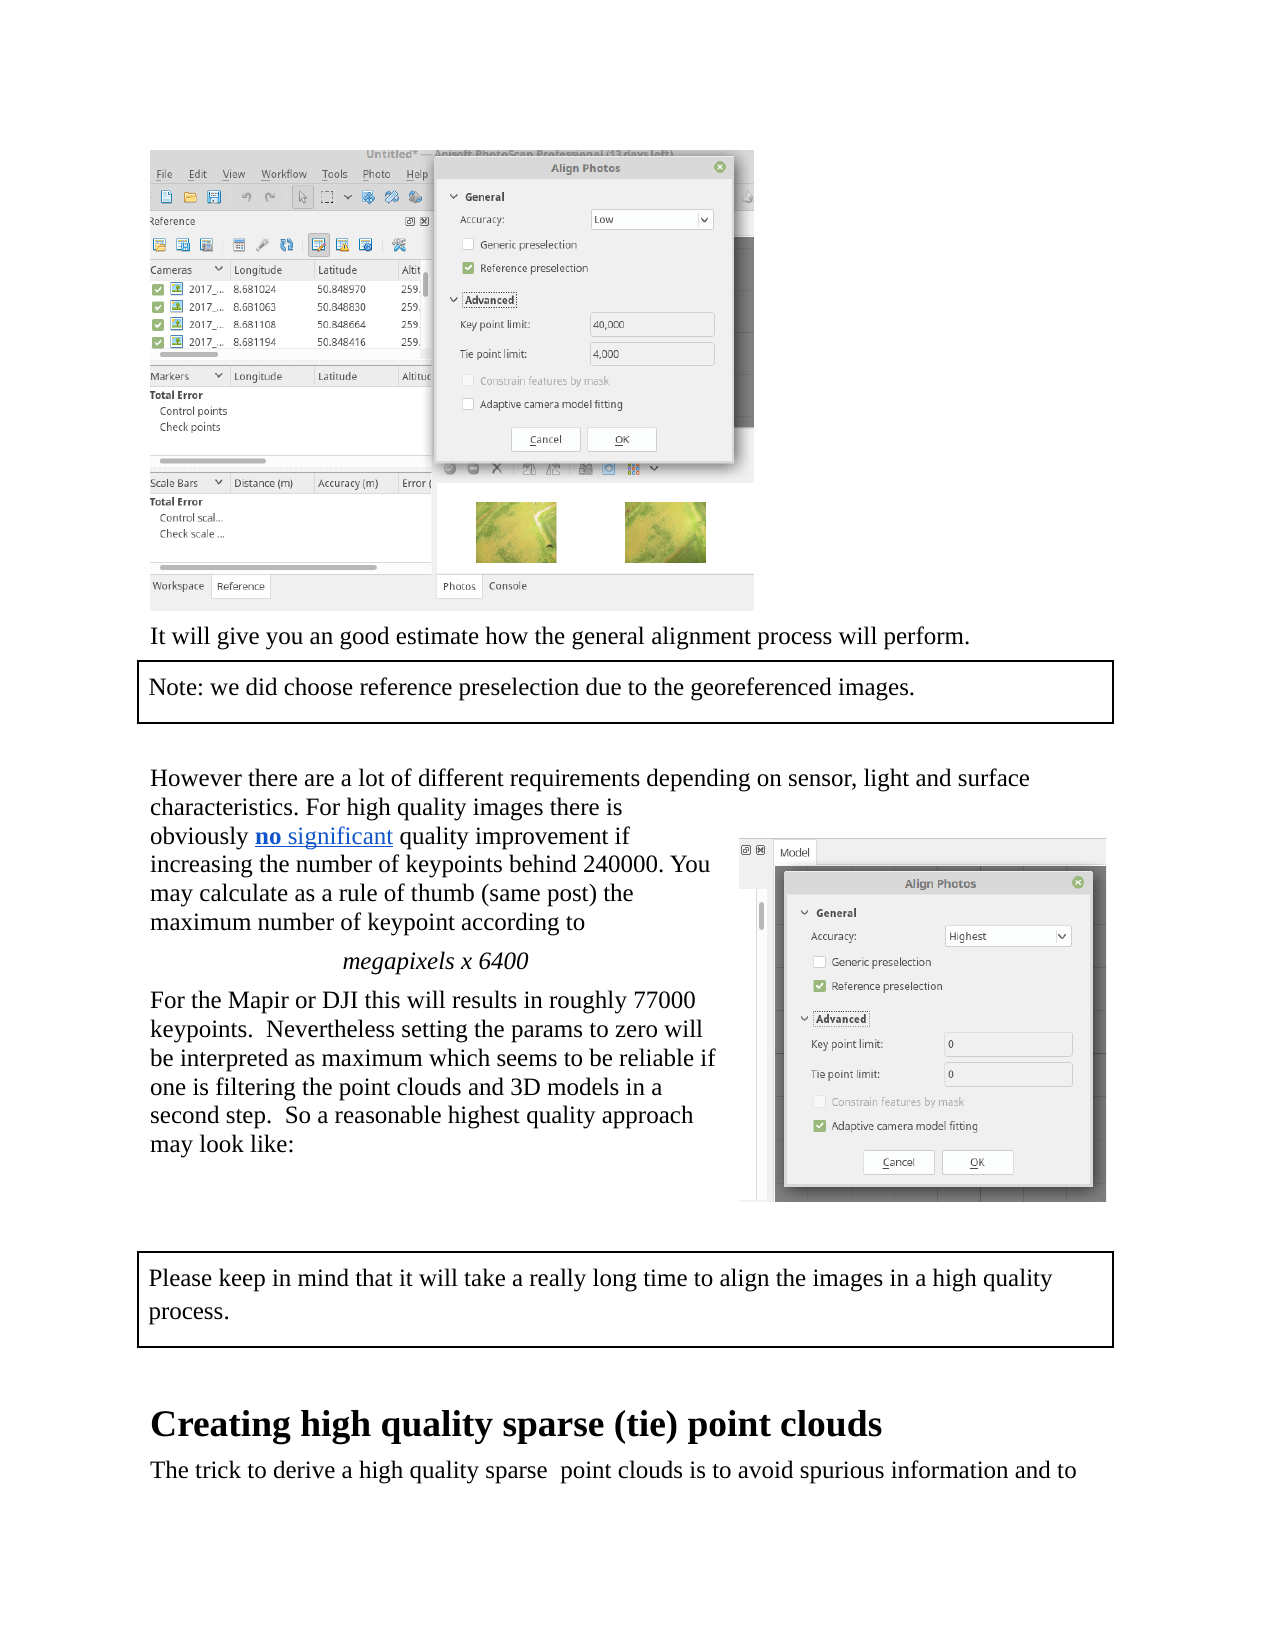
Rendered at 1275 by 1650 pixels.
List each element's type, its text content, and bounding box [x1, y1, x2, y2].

text [1107, 946, 1125, 975]
text The trick to derive a high quality sparse point clouds is to avoid spurious information and to [150, 1455, 1125, 1484]
picture [150, 150, 754, 611]
table_header Note: we did choose reference preselection due to the georeferenced images. [139, 662, 1112, 722]
table_header Please keep in mind that it will take a really long time to align the images in a high quality process. [139, 1253, 1112, 1346]
text However there are a lot of different requirements depending on sensor, light and surface characteristics. For high quality images there is obviously no significant quality improvement if increasing the number of keypoints behind 240000. You may calculate as a rule of thumb (same post) the maximum number of keypoint according to [150, 763, 1125, 936]
text Creating high quality sparse (tie) point clouds [150, 1402, 1125, 1445]
picture [739, 838, 1107, 1202]
text For the Mapir or DJI this will results in roughly 77000 keypoints. Nevertheless setting the params to zero will be interpreted as maximum which seems to be reliable if one is filtering the point clouds and 3D models in a second step. So a reasonable highest quality approach may look like: [150, 985, 739, 1158]
text megapixels x 6400 [150, 946, 739, 975]
text It will give you an good estimate how the general alignment process will perform. [150, 621, 1125, 649]
